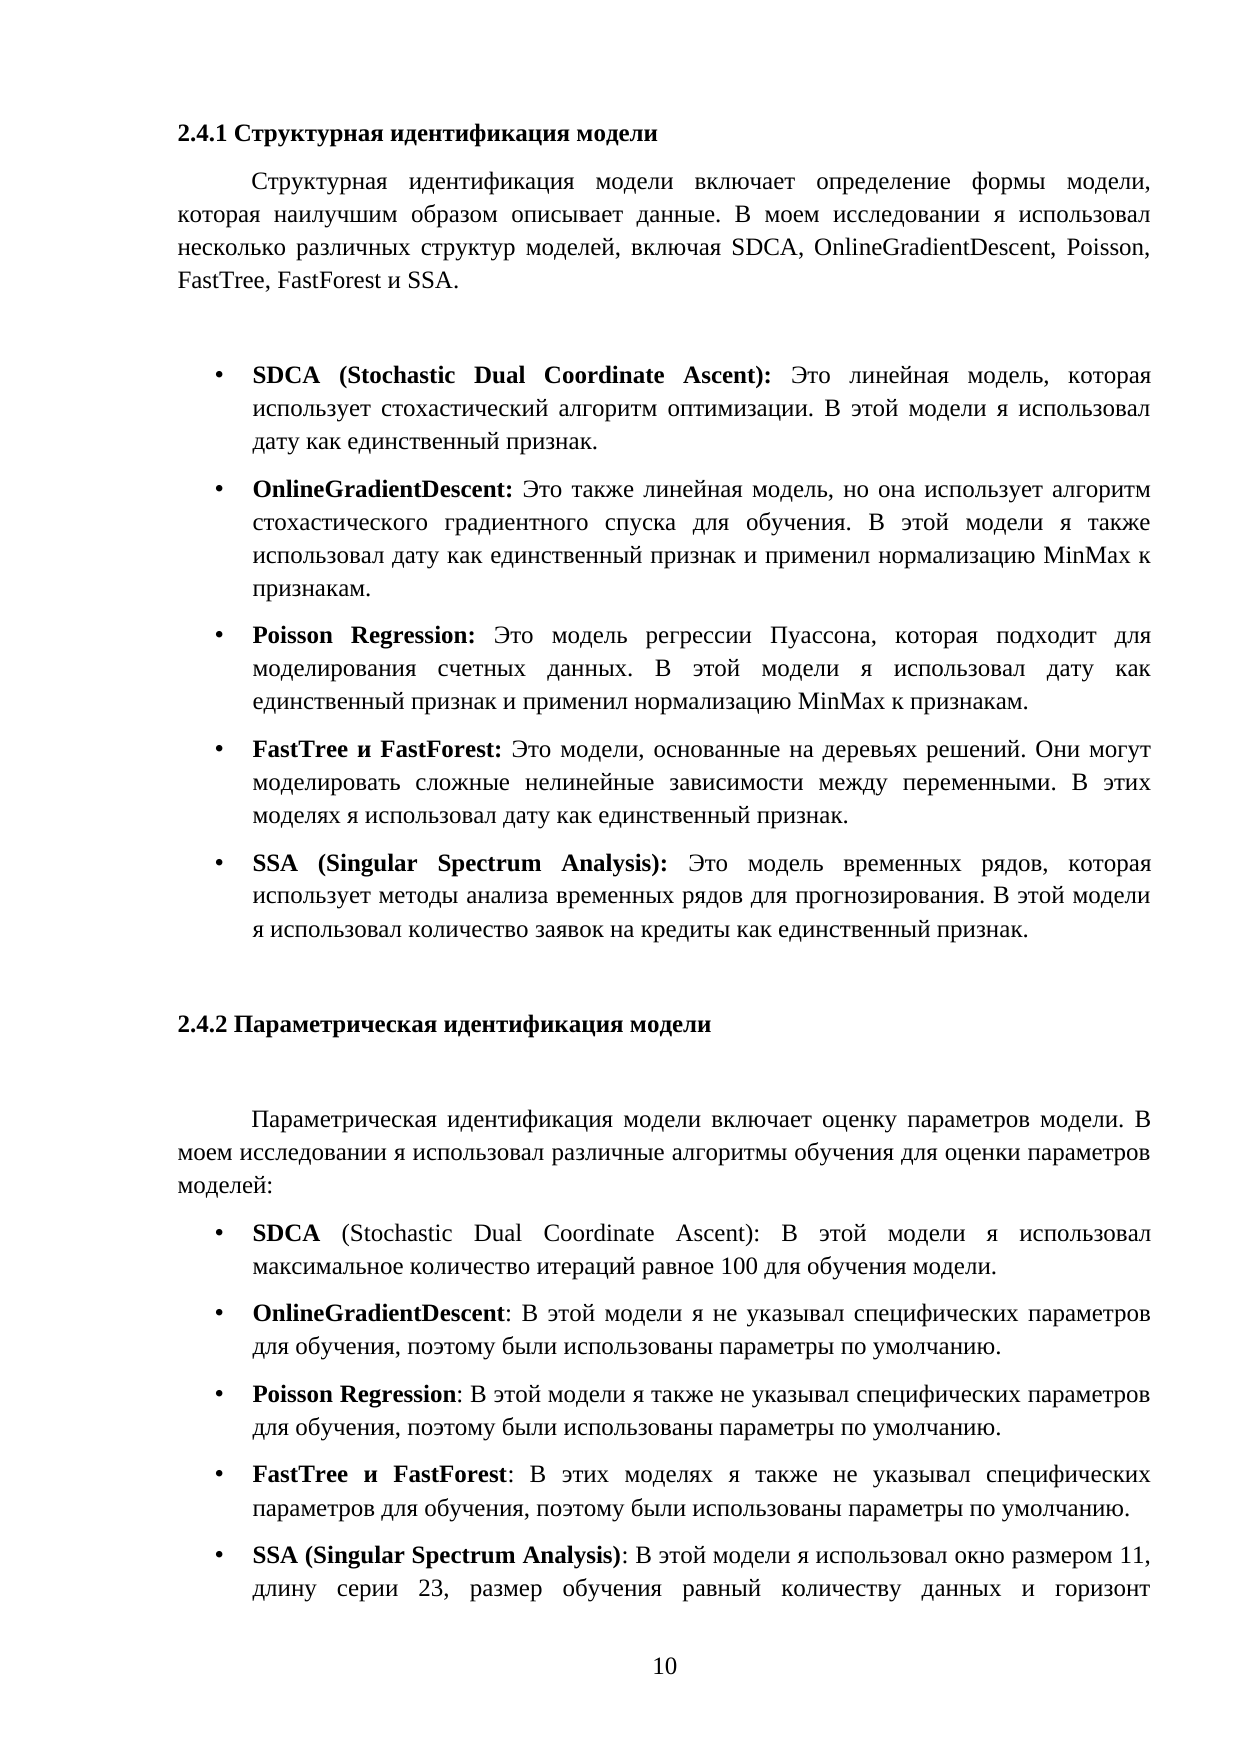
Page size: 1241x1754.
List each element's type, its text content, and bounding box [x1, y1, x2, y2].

text 2.4.2 Параметрическая идентификация модели [177, 1009, 1152, 1038]
list FastTree и FastForest: В этих моделях я также не указывал специфических параметров для обучения, поэтому были использованы параметры по умолчанию. [215, 1459, 1152, 1521]
list SSA (Singular Spectrum Analysis): Это модель временных рядов, которая использует методы анализа временных рядов для прогнозирования. В этой модели я использовал количество заявок на кредиты как единственный признак. [215, 848, 1152, 942]
list SSA (Singular Spectrum Analysis): В этой модели я использовал окно размером 11, длину серии 23, размер обучения равный количеству данных и горизонт [215, 1540, 1152, 1602]
list OnlineGradientDescent: Это также линейная модель, но она использует алгоритм стохастического градиентного спуска для обучения. В этой модели я также использовал дату как единственный признак и применил нормализацию MinMax к признакам. [215, 474, 1152, 601]
list SDCA (Stochastic Dual Coordinate Ascent): Это линейная модель, которая использует стохастический алгоритм оптимизации. В этой модели я использовал дату как единственный признак. [215, 360, 1152, 455]
list FastTree и FastForest: Это модели, основанные на деревьях решений. Они могут моделировать сложные нелинейные зависимости между переменными. В этих моделях я использовал дату как единственный признак. [215, 734, 1152, 829]
list OnlineGradientDescent: В этой модели я не указывал специфических параметров для обучения, поэтому были использованы параметры по умолчанию. [215, 1298, 1152, 1360]
text Структурная идентификация модели включает определение формы модели, которая наилучшим образом описывает данные. В моем исследовании я использовал несколько различных структур моделей, включая SDCA, OnlineGradientDescent, Poisson, FastTree, FastForest и SSA. [177, 166, 1152, 293]
list Poisson Regression: В этой модели я также не указывал специфических параметров для обучения, поэтому были использованы параметры по умолчанию. [215, 1379, 1152, 1441]
list Poisson Regression: Это модель регрессии Пуассона, которая подходит для моделирования счетных данных. В этой модели я использовал дату как единственный признак и применил нормализацию MinMax к признакам. [215, 620, 1152, 715]
list SDCA (Stochastic Dual Coordinate Ascent): В этой модели я использовал максимальное количество итераций равное 100 для обучения модели. [215, 1218, 1152, 1279]
text 2.4.1 Структурная идентификация модели [177, 118, 1152, 147]
text Параметрическая идентификация модели включает оценку параметров модели. В моем исследовании я использовал различные алгоритмы обучения для оценки параметров моделей: [177, 1104, 1152, 1199]
